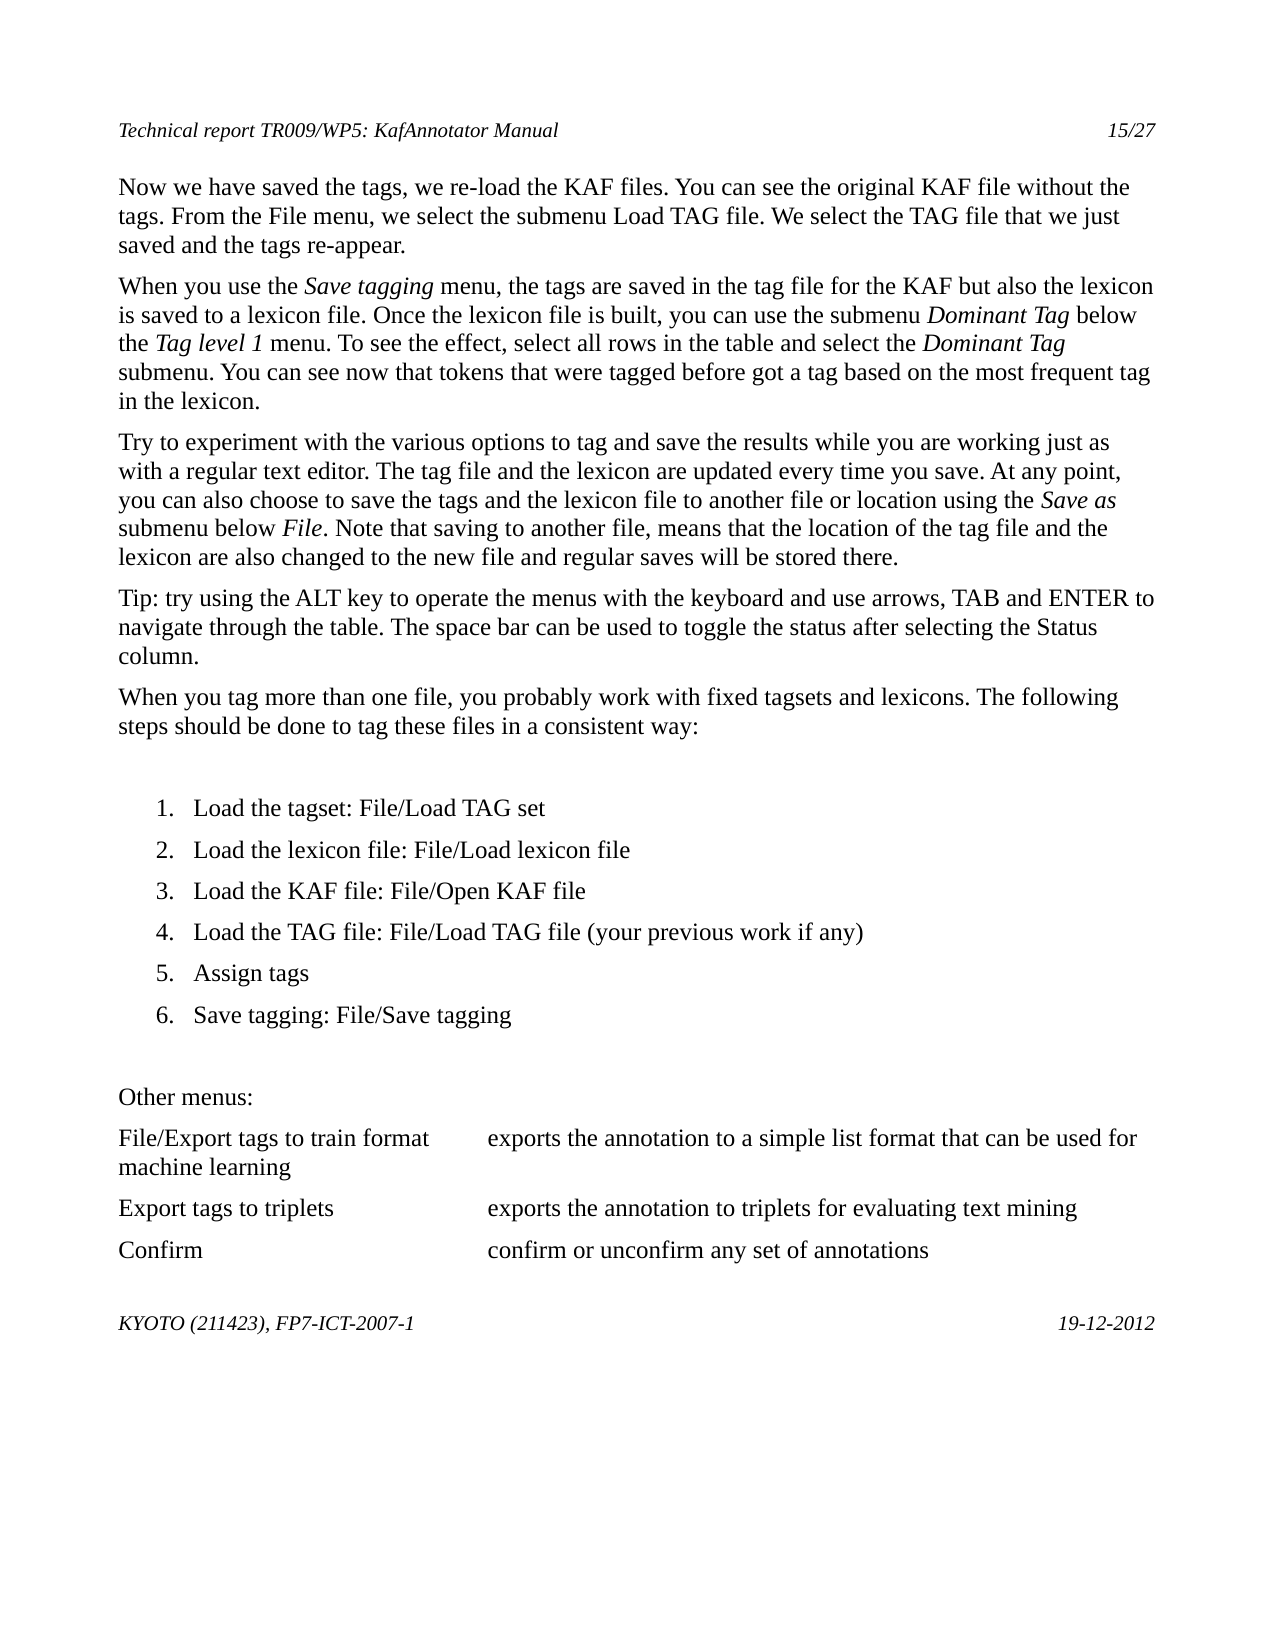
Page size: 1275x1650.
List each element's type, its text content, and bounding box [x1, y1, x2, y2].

list Load the lexicon file: File/Load lexicon file [156, 835, 1157, 863]
text Other menus: [118, 1082, 1157, 1111]
text File/Export tags to train format exports the annotation to a simple list format that can be used for machine learning [118, 1123, 1157, 1181]
text When you tag more than one file, you probably work with fixed tagsets and lexicons. The following steps should be done to tag these files in a consistent way: [118, 682, 1157, 740]
list Save tagging: File/Save tagging [156, 1000, 1157, 1028]
text Confirm confirm or unconfirm any set of annotations [118, 1235, 1157, 1263]
list Assign tags [156, 958, 1157, 987]
text Export tags to triplets exports the annotation to triplets for evaluating text mining [118, 1193, 1157, 1222]
text Now we have saved the tags, we re-load the KAF files. You can see the original KAF file without the tags. From the File menu, we select the submenu Load TAG file. We select the TAG file that we just saved and the tags re-appear. [118, 172, 1157, 258]
text Tip: try using the ALT key to operate the menus with the keyboard and use arrows, TAB and ENTER to navigate through the table. The space bar can be used to toggle the status after selecting the Status column. [118, 583, 1157, 670]
text When you use the Save tagging menu, the tags are saved in the tag file for the KAF but also the lexicon is saved to a lexicon file. Once the lexicon file is built, you can use the submenu Dominant Tag below the Tag level 1 menu. To see the effect, select all rows in the table and select the Dominant Tag submenu. You can see now that tokens that were tagged before got a tag based on the most frequent tag in the lexicon. [118, 271, 1157, 415]
list Load the tagset: File/Load TAG set [156, 793, 1157, 822]
list Load the TAG file: File/Load TAG file (your previous work if any) [156, 917, 1157, 946]
text Try to experiment with the various options to tag and save the results while you are working just as with a regular text editor. The tag file and the lexicon are updated every time you save. At any point, you can also choose to save the tags and the lexicon file to another file or location using the Save as submenu below File. Note that saving to another file, means that the location of the tag file and the lexicon are also changed to the new file and regular saves will be stored there. [118, 427, 1157, 571]
list Load the KAF file: File/Open KAF file [156, 876, 1157, 905]
